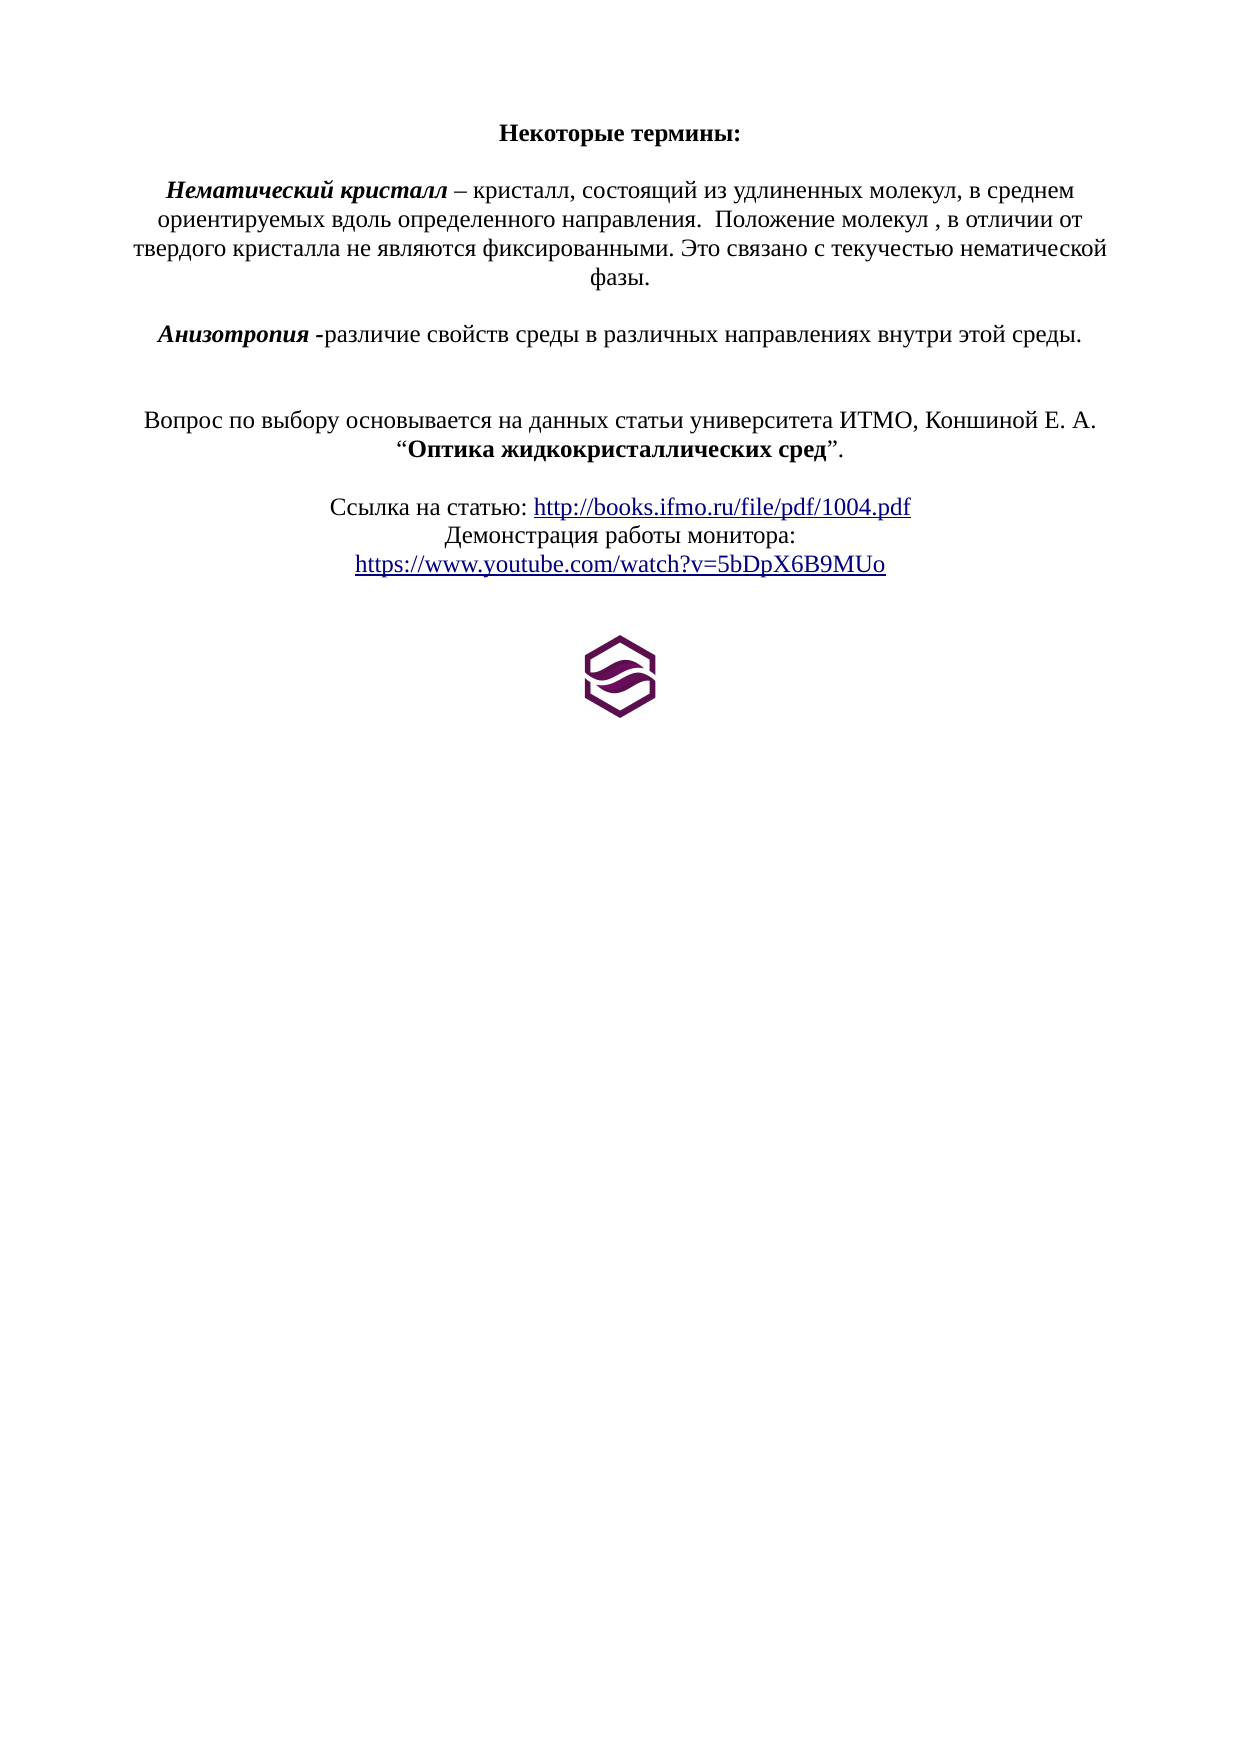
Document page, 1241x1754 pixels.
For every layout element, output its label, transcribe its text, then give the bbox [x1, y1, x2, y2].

text Нематический кристалл – кристалл, состоящий из удлиненных молекул, в среднем ориентируемых вдоль определенного направления. Положение молекул , в отличии от твердого кристалла не являются фиксированными. Это связано с текучестью нематической фазы. [118, 176, 1122, 291]
text Вопрос по выбору основывается на данных статьи университета ИТМО, Коншиной Е. А. [118, 406, 1122, 434]
text Ссылка на статью: http://books.ifmo.ru/file/pdf/1004.pdf [118, 492, 1122, 521]
picture [584, 635, 656, 718]
text Демонстрация работы монитора: [118, 521, 1122, 549]
text Анизотропия -различие свойств среды в различных направлениях внутри этой среды. [118, 319, 1122, 348]
text “Оптика жидкокристаллических сред”. [118, 434, 1122, 463]
text Некоторые термины: [118, 118, 1122, 147]
text https://www.youtube.com/watch?v=5bDpX6B9MUo [118, 549, 1122, 578]
